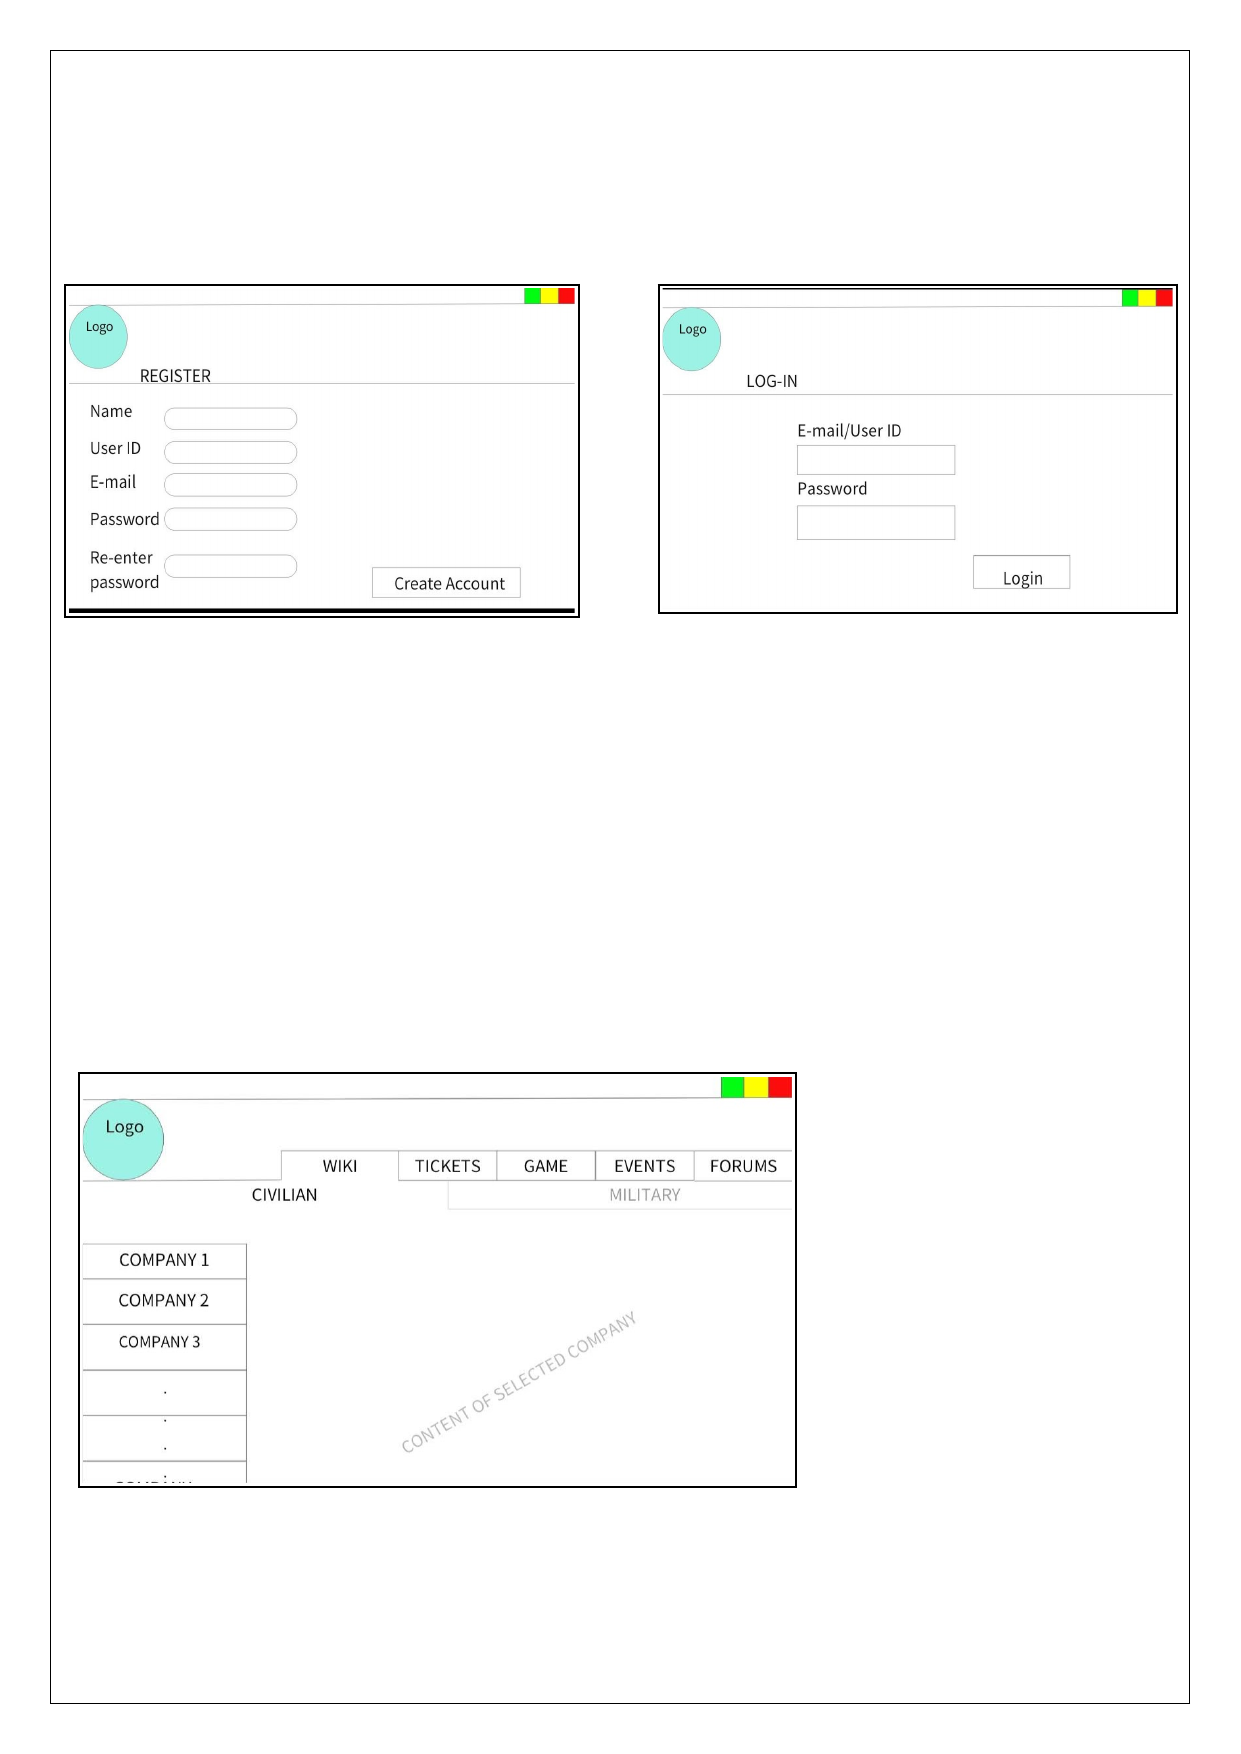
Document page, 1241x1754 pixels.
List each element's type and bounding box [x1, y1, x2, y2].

picture [662, 288, 1173, 609]
picture [69, 288, 575, 613]
picture [82, 1077, 792, 1483]
